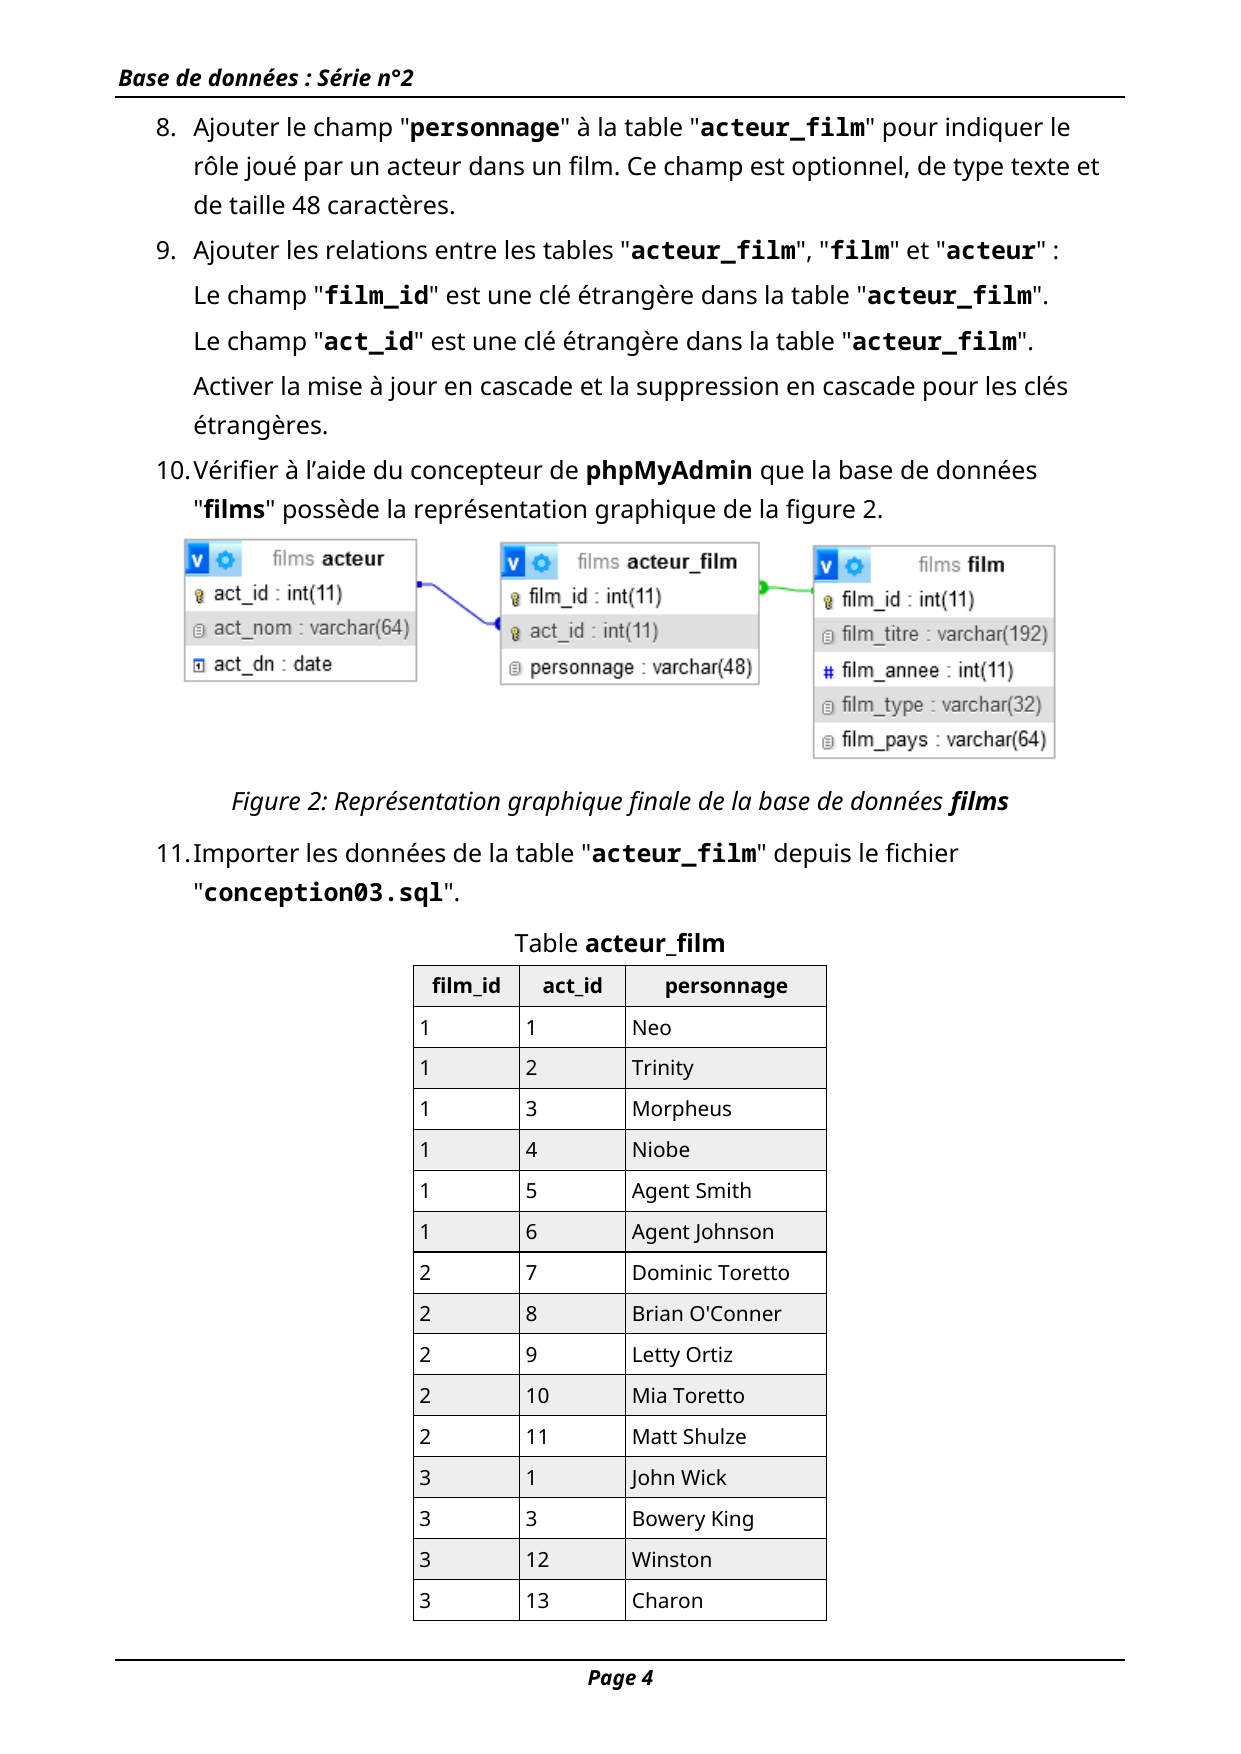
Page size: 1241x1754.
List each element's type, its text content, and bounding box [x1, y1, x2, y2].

list Le champ "film_id" est une clé étrangère dans la table "acteur_film". [156, 278, 1122, 312]
table_cell Matt Shulze [626, 1416, 826, 1456]
list Ajouter le champ "personnage" à la table "acteur_film" pour indiquer le rôle joué par un acteur dans un film. Ce champ est optionnel, de type texte et de taille 48 caractères. [156, 109, 1122, 222]
list Importer les données de la table "acteur_film" depuis le fichier "conception03.sql". [156, 836, 1122, 909]
table_cell 7 [520, 1253, 625, 1292]
table_cell Winston [626, 1539, 826, 1579]
table_cell 1 [414, 1048, 519, 1088]
table_header act_id [520, 966, 625, 1006]
table_cell 3 [520, 1498, 625, 1538]
table_cell 3 [414, 1539, 519, 1579]
table_cell Charon [626, 1580, 826, 1620]
list Activer la mise à jour en cascade et la suppression en cascade pour les clés étrangères. [156, 368, 1122, 441]
table_cell 2 [414, 1416, 519, 1456]
table_cell 1 [520, 1007, 625, 1047]
table_cell 13 [520, 1580, 625, 1620]
table_cell Dominic Toretto [626, 1253, 826, 1292]
table_cell Neo [626, 1007, 826, 1047]
table_cell 2 [414, 1294, 519, 1333]
table_cell 11 [520, 1416, 625, 1456]
table_cell Letty Ortiz [626, 1334, 826, 1374]
table_cell Agent Smith [626, 1171, 826, 1211]
table_cell Trinity [626, 1048, 826, 1088]
picture [178, 536, 1062, 767]
table_cell 5 [520, 1171, 625, 1211]
table_cell Morpheus [626, 1089, 826, 1129]
table_cell Bowery King [626, 1498, 826, 1538]
table_cell 3 [414, 1498, 519, 1538]
table_cell 3 [414, 1580, 519, 1620]
table_cell 2 [520, 1048, 625, 1088]
table_cell 1 [414, 1171, 519, 1211]
table_cell 9 [520, 1334, 625, 1374]
table_cell Brian O'Conner [626, 1294, 826, 1333]
table_cell Mia Toretto [626, 1375, 826, 1415]
table_cell Agent Johnson [626, 1212, 826, 1251]
table_cell 1 [414, 1212, 519, 1251]
table_header personnage [626, 966, 826, 1006]
table_cell 6 [520, 1212, 625, 1251]
table_cell 4 [520, 1130, 625, 1169]
table_cell 3 [520, 1089, 625, 1129]
list Le champ "act_id" est une clé étrangère dans la table "acteur_film". [156, 323, 1122, 357]
table_cell 1 [414, 1089, 519, 1129]
table_cell 8 [520, 1294, 625, 1333]
table_cell 3 [414, 1457, 519, 1497]
text Figure 2: Représentation graphique finale de la base de données films [118, 784, 1122, 818]
table_cell 2 [414, 1375, 519, 1415]
table_cell John Wick [626, 1457, 826, 1497]
table_cell Niobe [626, 1130, 826, 1169]
table_header Table acteur_film [118, 920, 1122, 1627]
table_cell 10 [520, 1375, 625, 1415]
table_cell 12 [520, 1539, 625, 1579]
table_header film_id [414, 966, 519, 1006]
table_cell 2 [414, 1334, 519, 1374]
table_cell 1 [414, 1007, 519, 1047]
list Vérifier à l’aide du concepteur de phpMyAdmin que la base de données "films" possède la représentation graphique de la figure 2. [156, 452, 1122, 526]
list Ajouter les relations entre les tables "acteur_film", "film" et "acteur" : [156, 233, 1122, 267]
table_cell 1 [414, 1130, 519, 1169]
table_cell 2 [414, 1253, 519, 1292]
table_cell 1 [520, 1457, 625, 1497]
